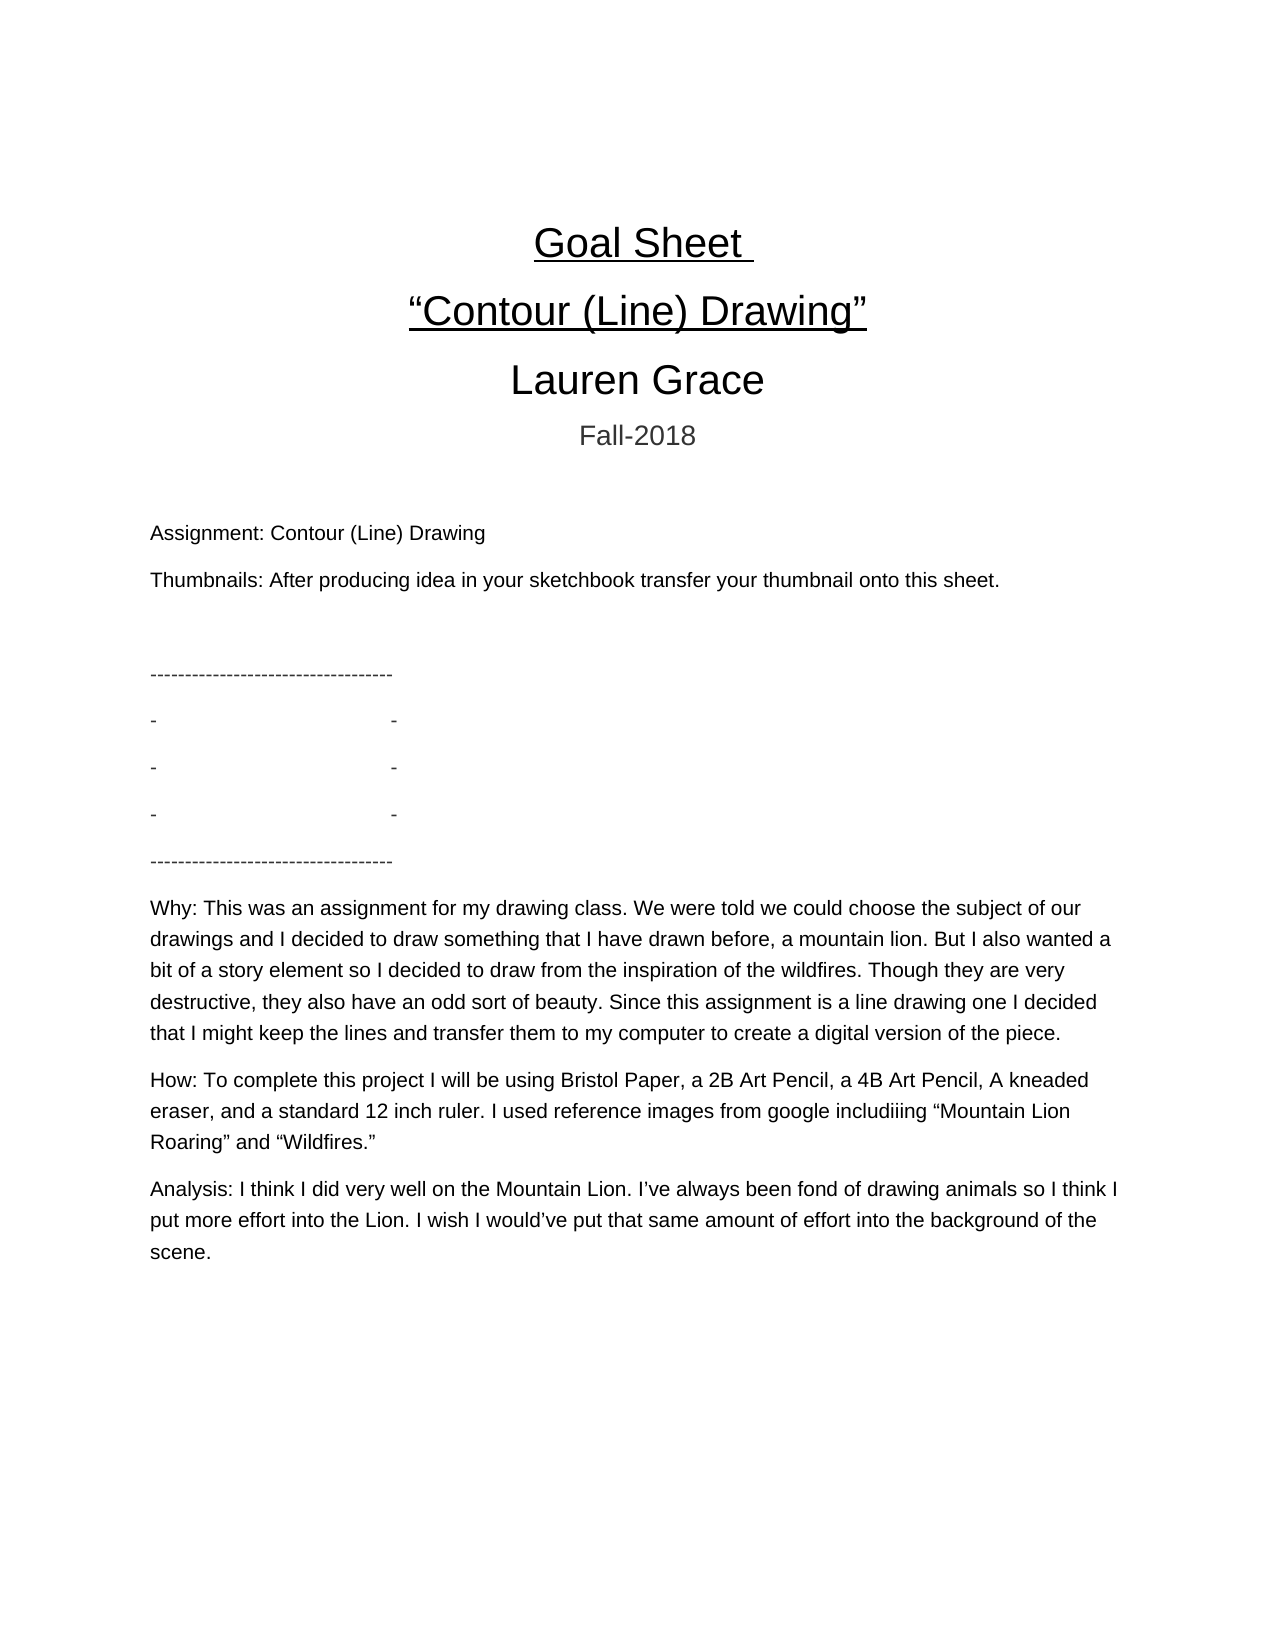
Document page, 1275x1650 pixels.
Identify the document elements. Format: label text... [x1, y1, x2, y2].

text ----------------------------------- [150, 842, 1125, 873]
text - - [150, 701, 1125, 732]
text Thumbnails: After producing idea in your sketchbook transfer your thumbnail onto this sheet. [150, 560, 1125, 592]
text ----------------------------------- [150, 654, 1125, 685]
text - - [150, 795, 1125, 826]
text Why: This was an assignment for my drawing class. We were told we could choose the subject of our drawings and I decided to draw something that I have drawn before, a mountain lion. But I also wanted a bit of a story element so I decided to draw from the inspiration of the wildfires. Though they are very destructive, they also have an odd sort of beauty. Since this assignment is a line drawing one I decided that I might keep the lines and transfer them to my computer to create a digital version of the piece. [150, 888, 1125, 1045]
text Assignment: Contour (Line) Drawing [150, 513, 1125, 545]
text Analysis: I think I did very well on the Mountain Lion. I’ve always been fond of drawing animals so I think I put more effort into the Lion. I wish I would’ve put that same amount of effort into the background of the scene. [150, 1170, 1125, 1263]
text How: To complete this project I will be using Bristol Paper, a 2B Art Pencil, a 4B Art Pencil, A kneaded eraser, and a standard 12 inch ruler. I used reference images from google includiiing “Mountain Lion Roaring” and “Wildfires.” [150, 1060, 1125, 1154]
text Fall-2018 [150, 418, 1125, 451]
text - - [150, 748, 1125, 779]
text Lauren Grace [150, 355, 1125, 403]
text Goal Sheet [150, 218, 1125, 266]
text “Contour (Line) Drawing” [150, 287, 1125, 334]
